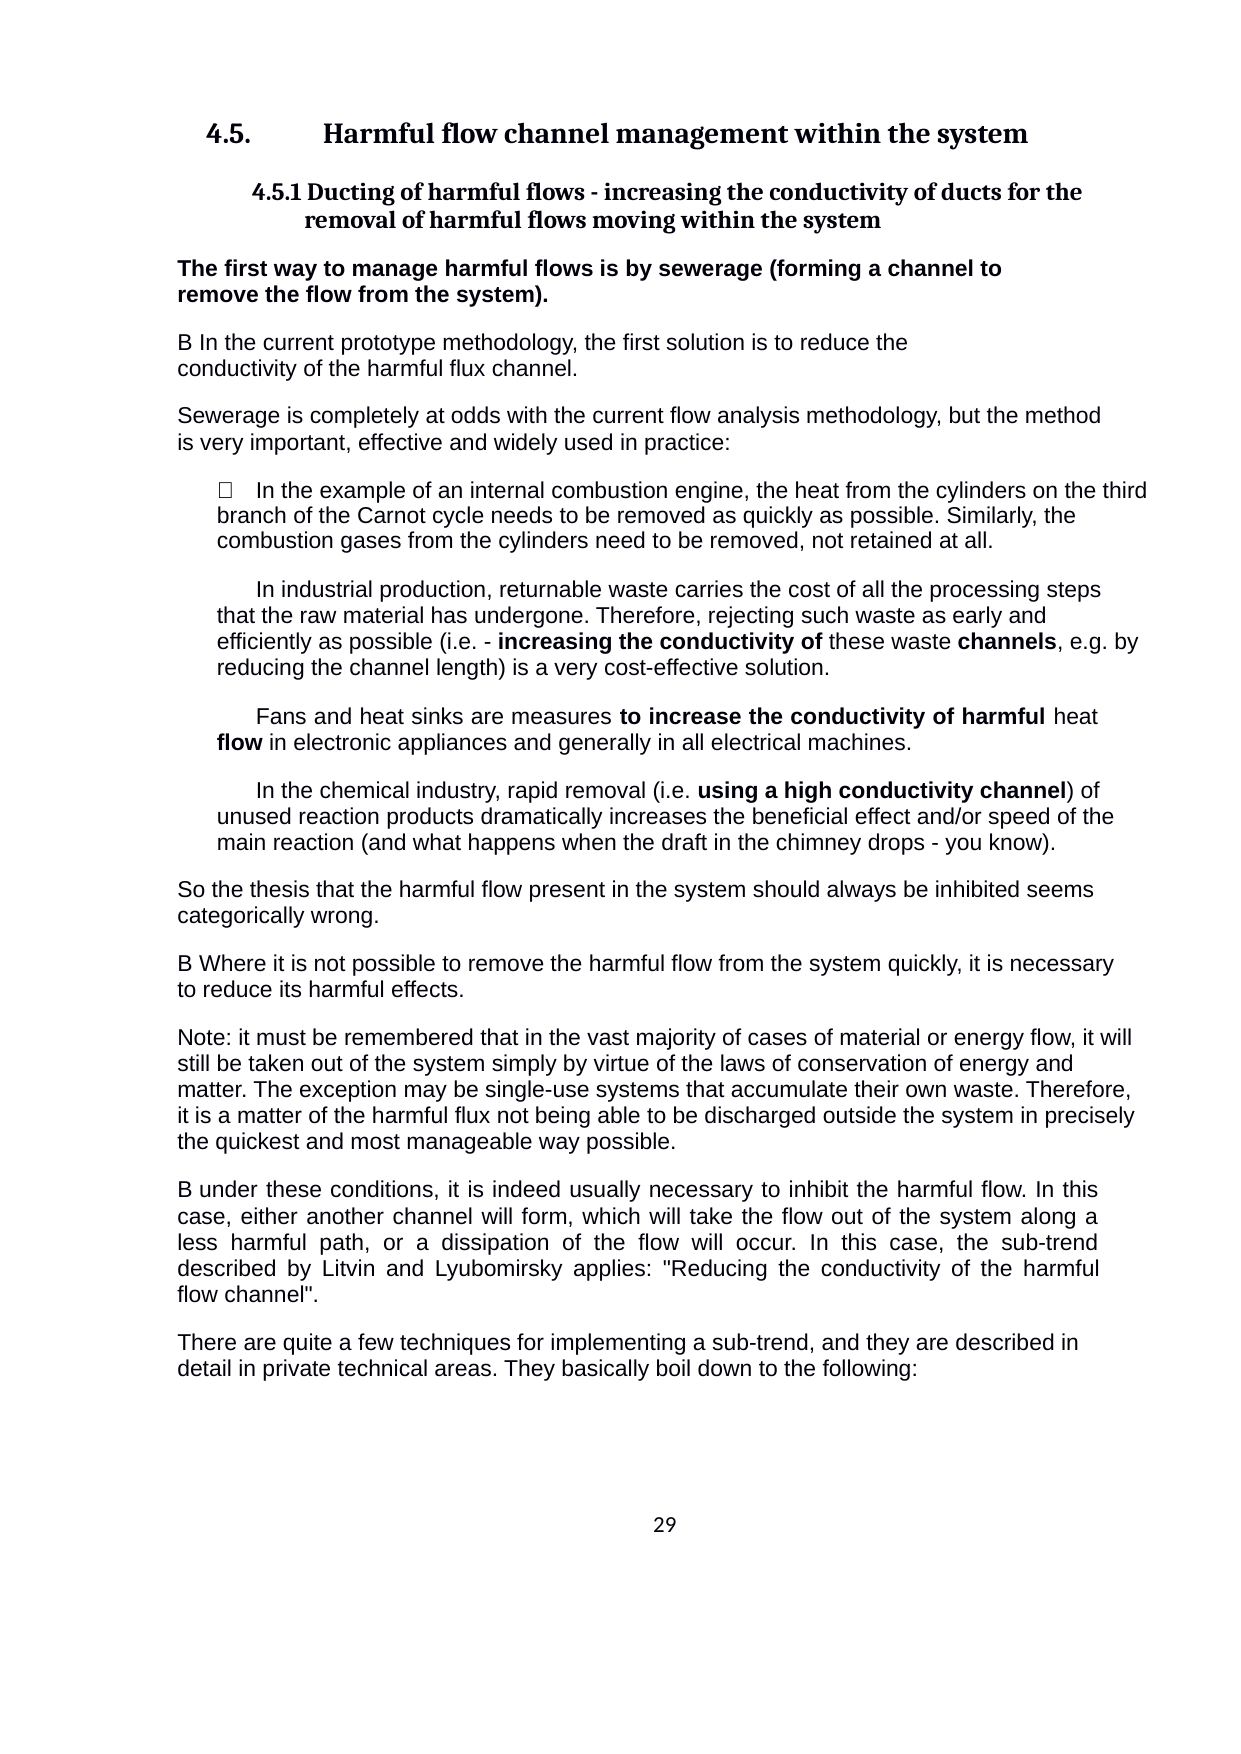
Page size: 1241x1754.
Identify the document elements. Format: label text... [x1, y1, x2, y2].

text Sewerage is completely at odds with the current flow analysis methodology, but the method is very important, effective and widely used in practice: [177, 403, 1106, 455]
list In the current prototype methodology, the first solution is to reduce the conductivity of the harmful flux channel. [177, 330, 1008, 381]
list under these conditions, it is indeed usually necessary to inhibit the harmful flow. In this case, either another channel will form, which will take the flow out of the system along a less harmful path, or a dissipation of the flow will occur. In this case, the sub-trend described by Litvin and Lyubomirsky applies: "Reducing the conductivity of the harmful flow channel". [177, 1177, 1100, 1308]
list In the chemical industry, rapid removal (i.e. using a high conductivity channel) of unused reaction products dramatically increases the beneficial effect and/or speed of the main reaction (and what happens when the draft in the chimney drops - you know). [217, 778, 1137, 855]
list Fans and heat sinks are measures to increase the conductivity of harmful heat flow in electronic appliances and generally in all electrical machines. [217, 704, 1098, 755]
list In the example of an internal combustion engine, the heat from the cylinders on the third branch of the Carnot cycle needs to be removed as quickly as possible. Similarly, the combustion gases from the cylinders need to be removed, not retained at all. [217, 478, 1148, 554]
list In industrial production, returnable waste carries the cost of all the processing steps that the raw material has undergone. Therefore, rejecting such waste as early and efficiently as possible (i.e. - increasing the conductivity of these waste channels, e.g. by reducing the channel length) is a very cost-effective solution. [217, 577, 1142, 681]
text Note: it must be remembered that in the vast majority of cases of material or energy flow, it will still be taken out of the system simply by virtue of the laws of conservation of energy and matter. The exception may be single-use systems that accumulate their own waste. Therefore, it is a matter of the harmful flux not being able to be discharged outside the system in precisely the quickest and most manageable way possible. [177, 1024, 1146, 1155]
text 4.5.1 Ducting of harmful flows - increasing the conductivity of ducts for the removal of harmful flows moving within the system [252, 178, 1152, 234]
list Where it is not possible to remove the harmful flow from the system quickly, it is necessary to reduce its harmful effects. [177, 951, 1129, 1002]
text The first way to manage harmful flows is by sewerage (forming a channel to remove the flow from the system). [177, 256, 1035, 308]
text 4.5. Harmful flow channel management within the system [206, 118, 1152, 151]
text So the thesis that the harmful flow present in the system should always be inhibited seems categorically wrong. [177, 877, 1148, 929]
text 29 [150, 1511, 1179, 1538]
text There are quite a few techniques for implementing a sub-trend, and they are described in detail in private technical areas. They basically boil down to the following: [177, 1329, 1125, 1381]
